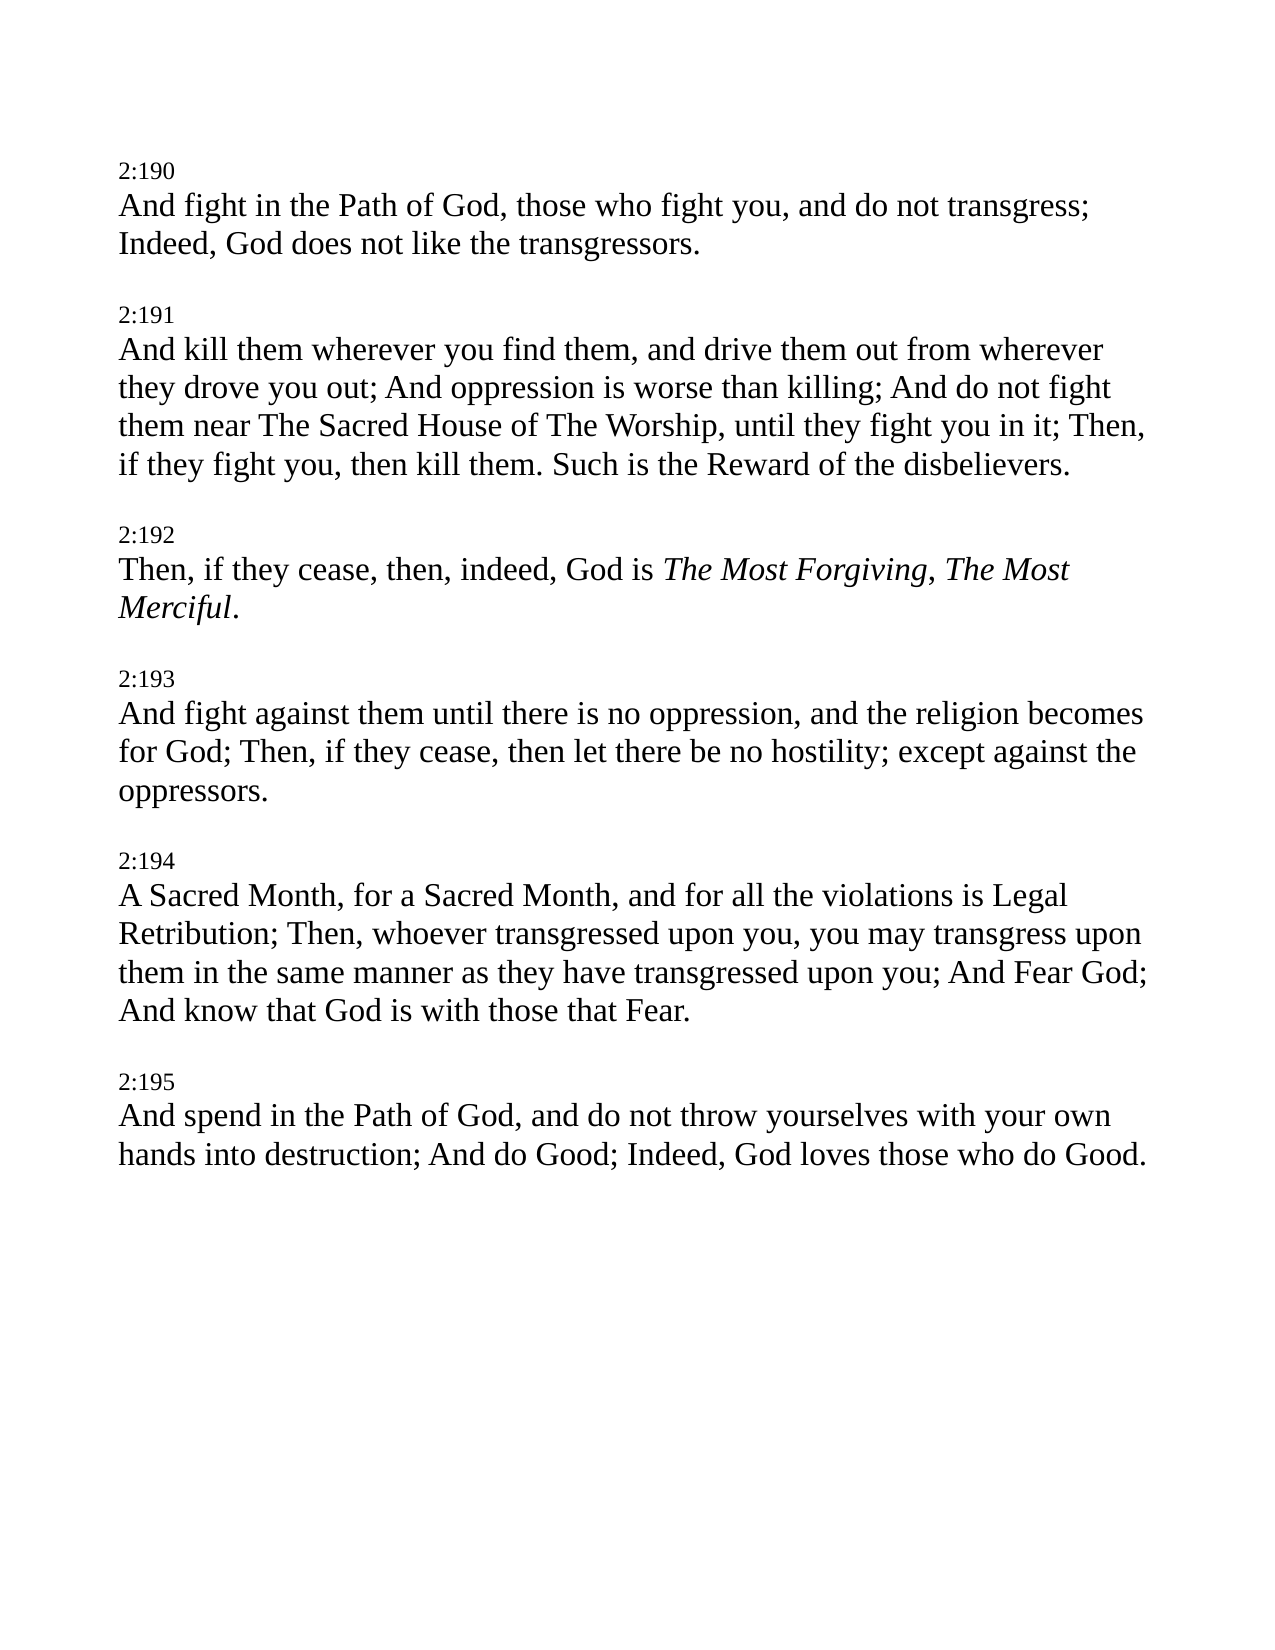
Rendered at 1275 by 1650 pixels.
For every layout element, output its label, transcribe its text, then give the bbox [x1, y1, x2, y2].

text And fight against them until there is no oppression, and the religion becomes for God; Then, if they cease, then let there be no hostility; except against the oppressors. [118, 693, 1157, 808]
text 2:195 [118, 1067, 1157, 1096]
text 2:192 [118, 521, 1157, 549]
text 2:191 [118, 300, 1157, 329]
text 2:190 [118, 156, 1157, 185]
text 2:194 [118, 846, 1157, 875]
text A Sacred Month, for a Sacred Month, and for all the violations is Legal Retribution; Then, whoever transgressed upon you, you may transgress upon them in the same manner as they have transgressed upon you; And Fear God; And know that God is with those that Fear. [118, 875, 1157, 1028]
text And fight in the Path of God, those who fight you, and do not transgress; Indeed, God does not like the transgressors. [118, 185, 1157, 262]
text And kill them wherever you find them, and drive them out from wherever they drove you out; And oppression is worse than killing; And do not fight them near The Sacred House of The Worship, until they fight you in it; Then, if they fight you, then kill them. Such is the Reward of the disbelievers. [118, 329, 1157, 482]
text And spend in the Path of God, and do not throw yourselves with your own hands into destruction; And do Good; Indeed, God loves those who do Good. [118, 1096, 1157, 1172]
text Then, if they cease, then, indeed, God is The Most Forgiving, The Most Merciful. [118, 549, 1157, 626]
text 2:193 [118, 664, 1157, 693]
